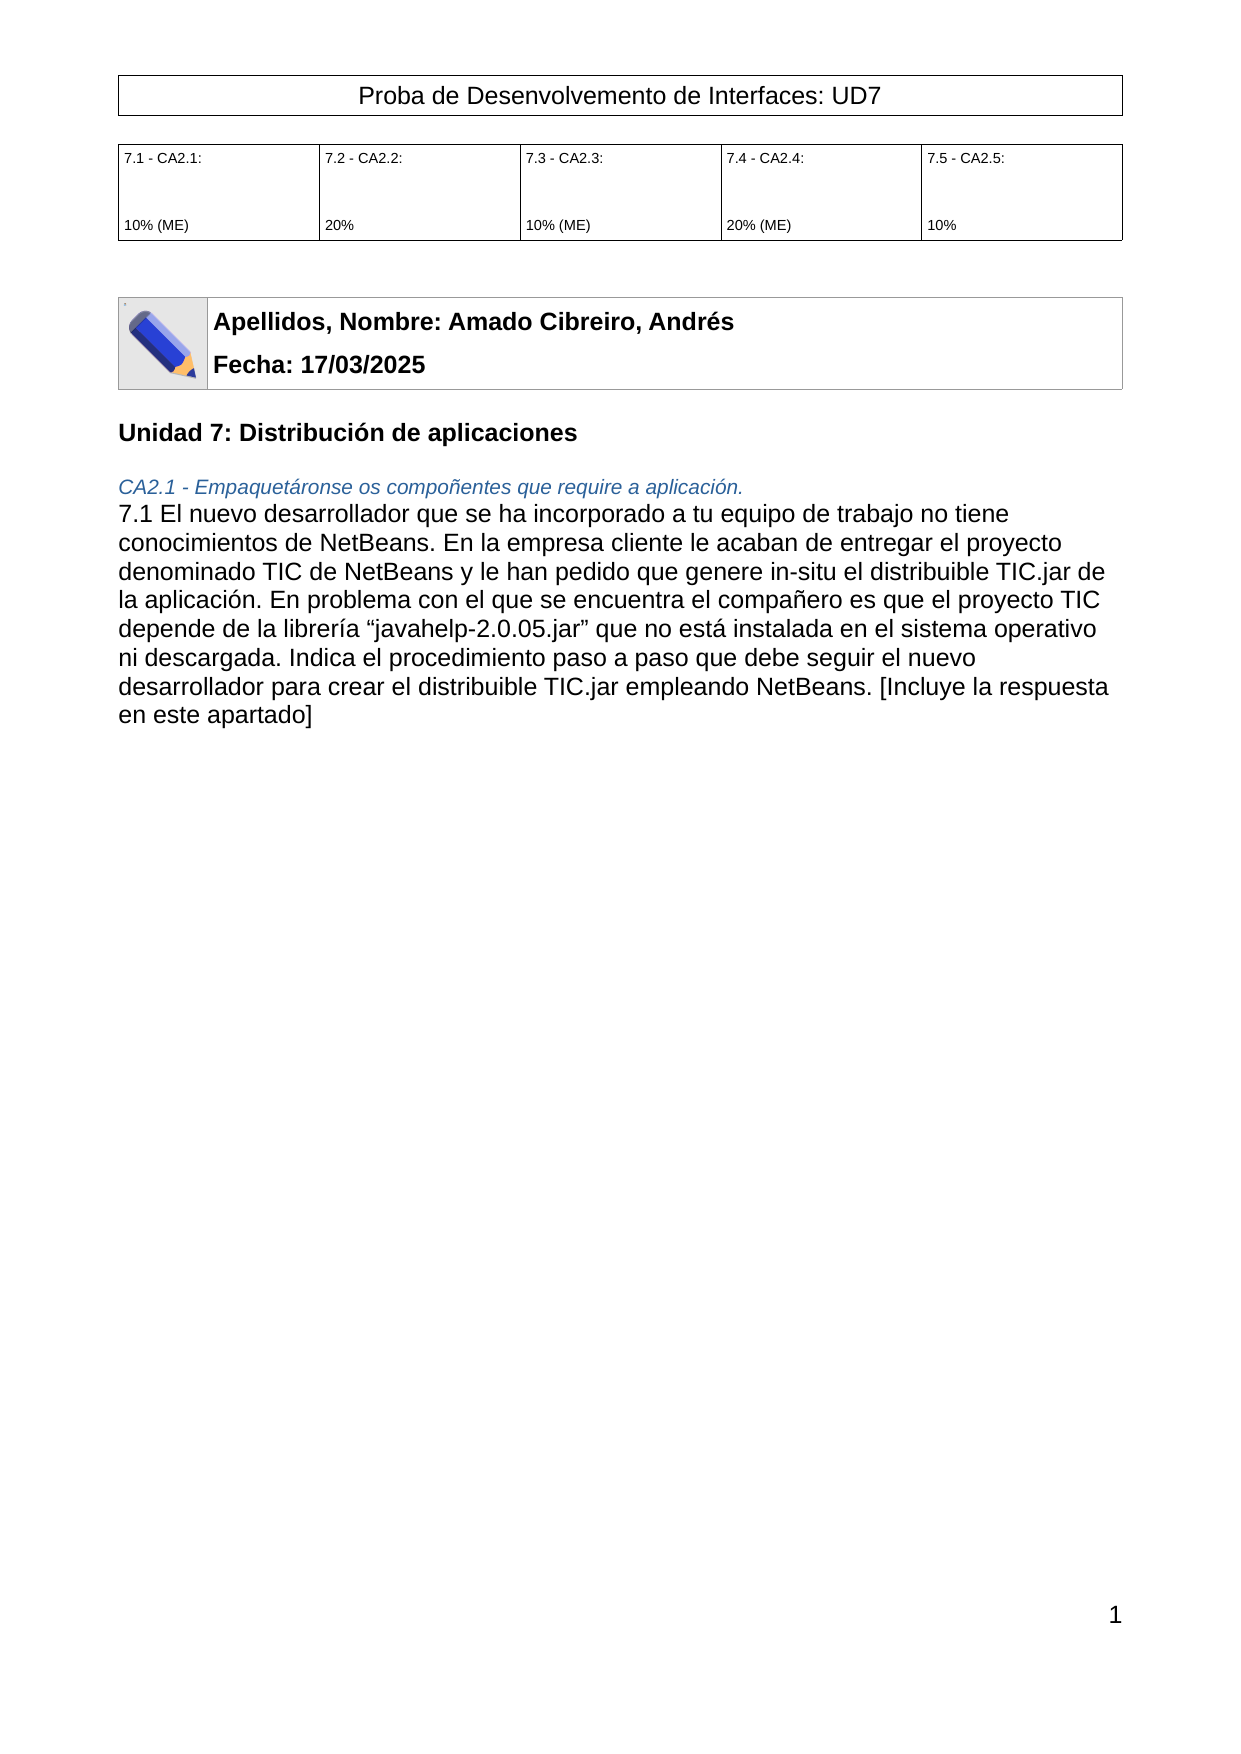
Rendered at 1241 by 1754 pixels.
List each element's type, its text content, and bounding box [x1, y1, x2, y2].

text CA2.1 - Empaquetáronse os compoñentes que require a aplicación. [118, 475, 1122, 499]
table_header 7.1 - CA2.1: 10% (ME) [119, 145, 319, 239]
table_header 7.4 - CA2.4: 20% (ME) [722, 145, 921, 239]
text Unidad 7: Distribución de aplicaciones [118, 418, 1122, 446]
table_header Apellidos, Nombre: Amado Cibreiro, Andrés Fecha: 17/03/2025 [208, 298, 1122, 389]
text 7.1 El nuevo desarrollador que se ha incorporado a tu equipo de trabajo no tiene conocimientos de NetBeans. En la empresa cliente le acaban de entregar el proyecto denominado TIC de NetBeans y le han pedido que genere in-situ el distribuible TIC.jar de la aplicación. En problema con el que se encuentra el compañero es que el proyecto TIC depende de la librería “javahelp-2.0.05.jar” que no está instalada en el sistema operativo ni descargada. Indica el procedimiento paso a paso que debe seguir el nuevo desarrollador para crear el distribuible TIC.jar empleando NetBeans. [Incluye la respuesta en este apartado] [118, 499, 1122, 729]
table_header [119, 298, 207, 389]
table_header 7.3 - CA2.3: 10% (ME) [521, 145, 721, 239]
table_header 7.5 - CA2.5: 10% [922, 145, 1122, 239]
table_header 7.2 - CA2.2: 20% [320, 145, 520, 239]
